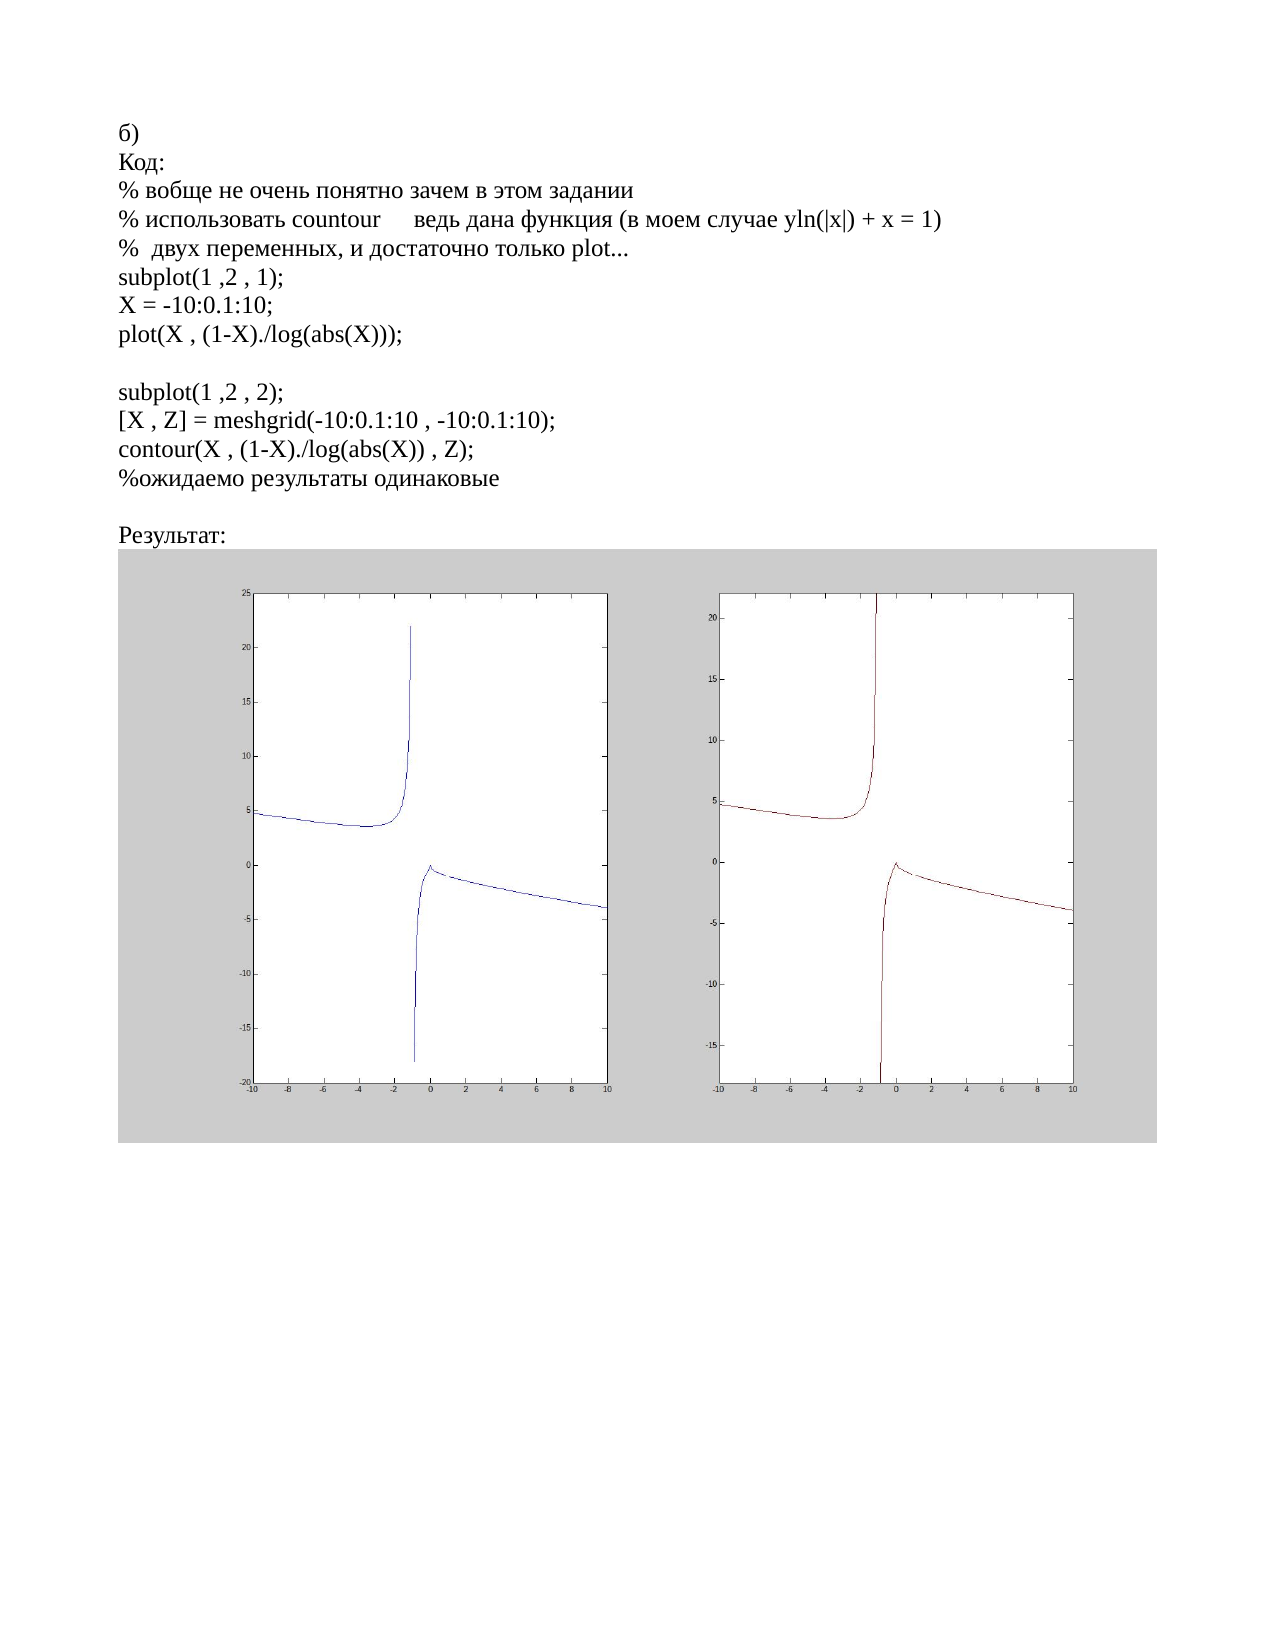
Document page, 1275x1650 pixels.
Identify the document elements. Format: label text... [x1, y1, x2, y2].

text [X , Z] = meshgrid(-10:0.1:10 , -10:0.1:10); [118, 406, 1157, 434]
text subplot(1 ,2 , 1); [118, 262, 1157, 291]
picture [118, 549, 1157, 1143]
text subplot(1 ,2 , 2); [118, 377, 1157, 406]
text % двух переменных, и достаточно только plot... [118, 233, 1157, 262]
text % использовать countour ведь дана функция (в моем случае yln(|x|) + x = 1) [118, 204, 1157, 233]
text Код: [118, 147, 1157, 176]
text X = -10:0.1:10; [118, 291, 1157, 319]
text %ожидаемо результаты одинаковые [118, 463, 1157, 492]
text contour(X , (1-X)./log(abs(X)) , Z); [118, 434, 1157, 463]
text % вобще не очень понятно зачем в этом задании [118, 176, 1157, 204]
text plot(X , (1-X)./log(abs(X))); [118, 319, 1157, 348]
text Результат: [118, 521, 1157, 549]
text б) [118, 118, 1157, 147]
